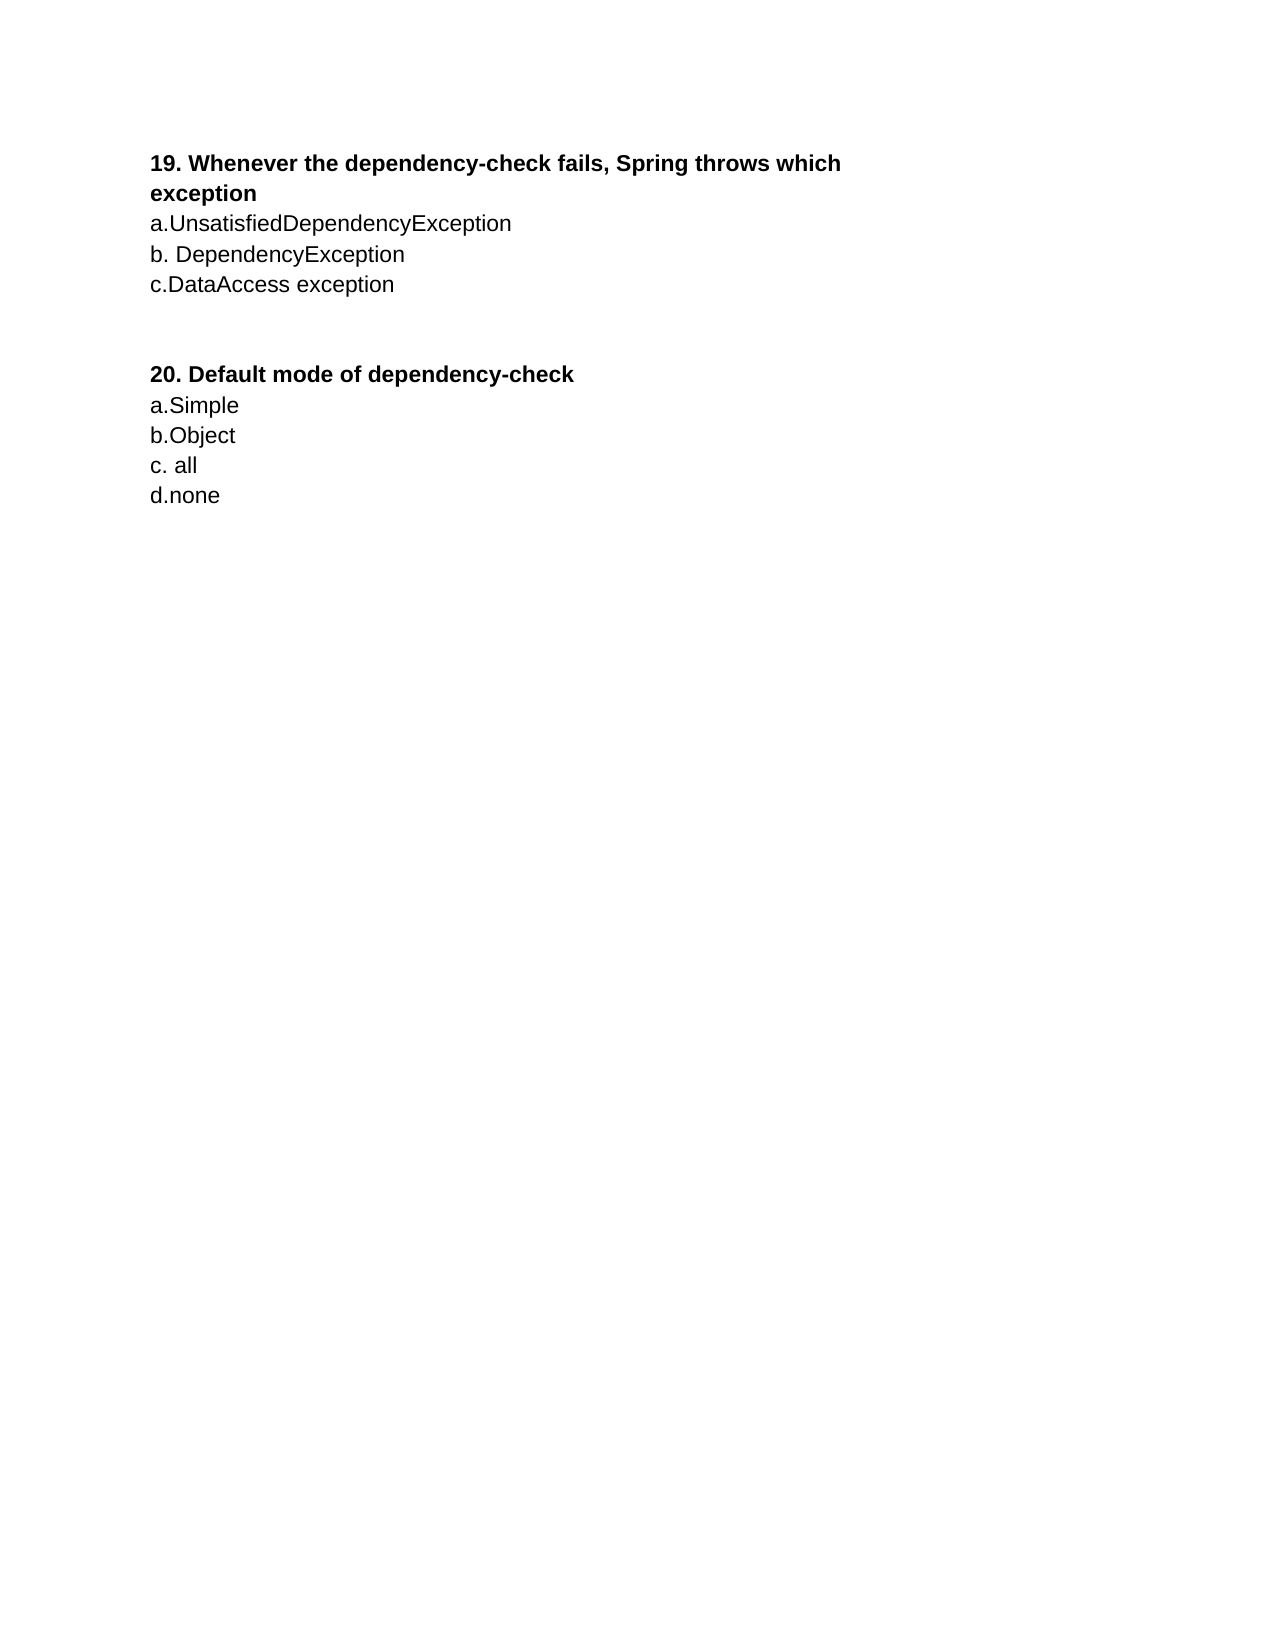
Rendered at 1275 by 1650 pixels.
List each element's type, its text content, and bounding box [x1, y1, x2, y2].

text d.none [150, 482, 1125, 509]
text c.DataAccess exception [150, 271, 1125, 297]
text 20. Default mode of dependency-check [150, 361, 1125, 388]
text b. DependencyException [150, 241, 1125, 267]
text 19. Whenever the dependency-check fails, Spring throws which [150, 150, 1125, 176]
text c. all [150, 452, 1125, 478]
text b.Object [150, 422, 1125, 448]
text exception [150, 180, 1125, 207]
text a.Simple [150, 392, 1125, 418]
text a.UnsatisfiedDependencyException [150, 210, 1125, 237]
